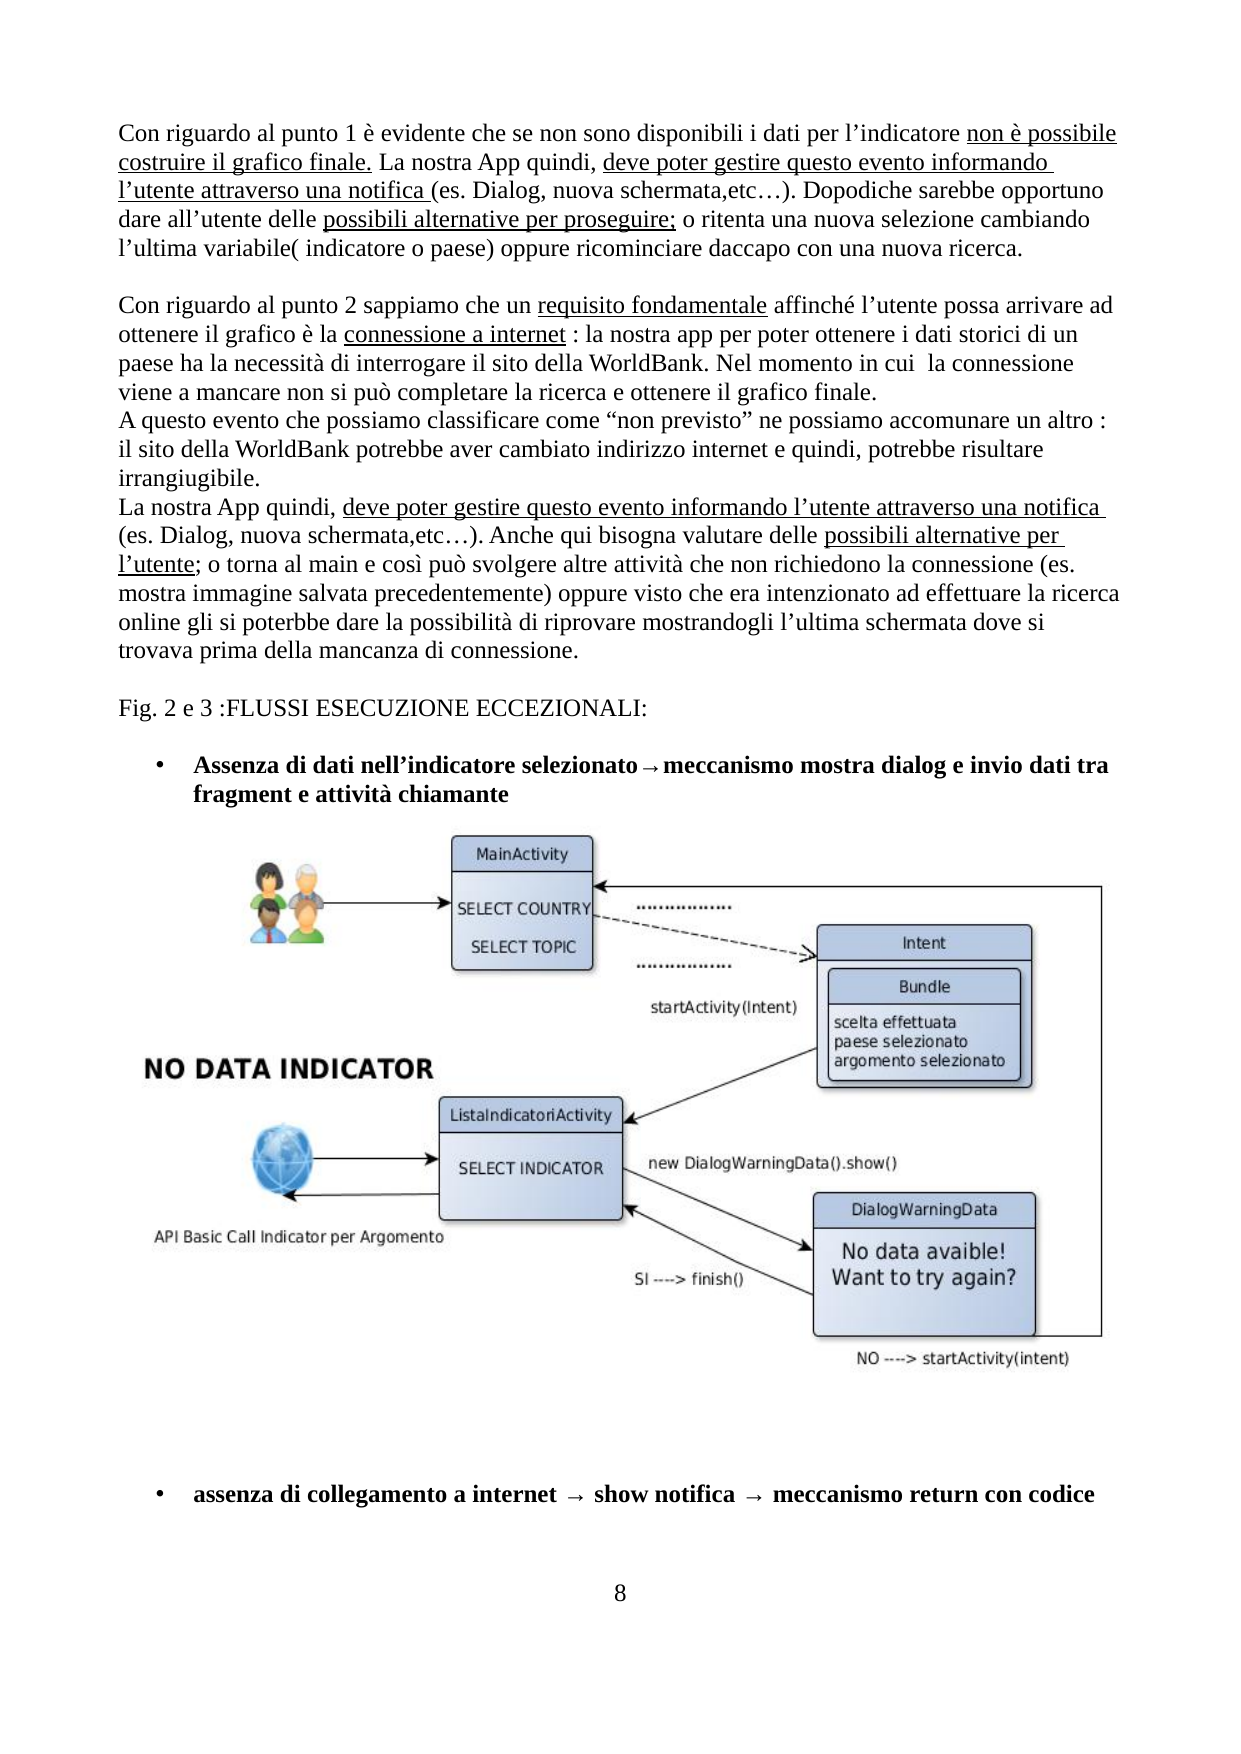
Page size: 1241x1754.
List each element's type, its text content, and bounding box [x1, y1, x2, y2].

text La nostra App quindi, deve poter gestire questo evento informando l’utente attraverso una notifica (es. Dialog, nuova schermata,etc…). Anche qui bisogna valutare delle possibili alternative per l’utente; o torna al main e così può svolgere altre attività che non richiedono la connessione (es. mostra immagine salvata precedentemente) oppure visto che era intenzionato ad effettuare la ricerca online gli si poterbbe dare la possibilità di riprovare mostrandogli l’ultima schermata dove si trovava prima della mancanza di connessione. [118, 492, 1122, 664]
text Con riguardo al punto 1 è evidente che se non sono disponibili i dati per l’indicatore non è possibile costruire il grafico finale. La nostra App quindi, deve poter gestire questo evento informando l’utente attraverso una notifica (es. Dialog, nuova schermata,etc…). Dopodiche sarebbe opportuno dare all’utente delle possibili alternative per proseguire; o ritenta una nuova selezione cambiando l’ultima variabile( indicatore o paese) oppure ricominciare daccapo con una nuova ricerca. [118, 118, 1122, 262]
list Assenza di dati nell’indicatore selezionato→meccanismo mostra dialog e invio dati tra fragment e attività chiamante [156, 751, 1122, 808]
list assenza di collegamento a internet → show notifica → meccanismo return con codice [156, 1479, 1122, 1508]
picture [122, 815, 1121, 1393]
text Con riguardo al punto 2 sappiamo che un requisito fondamentale affinché l’utente possa arrivare ad ottenere il grafico è la connessione a internet : la nostra app per poter ottenere i dati storici di un paese ha la necessità di interrogare il sito della WorldBank. Nel momento in cui la connessione viene a mancare non si può completare la ricerca e ottenere il grafico finale. [118, 291, 1122, 406]
text Fig. 2 e 3 :FLUSSI ESECUZIONE ECCEZIONALI: [118, 693, 1122, 722]
text A questo evento che possiamo classificare come “non previsto” ne possiamo accomunare un altro : il sito della WorldBank potrebbe aver cambiato indirizzo internet e quindi, potrebbe risultare irrangiugibile. [118, 406, 1122, 492]
